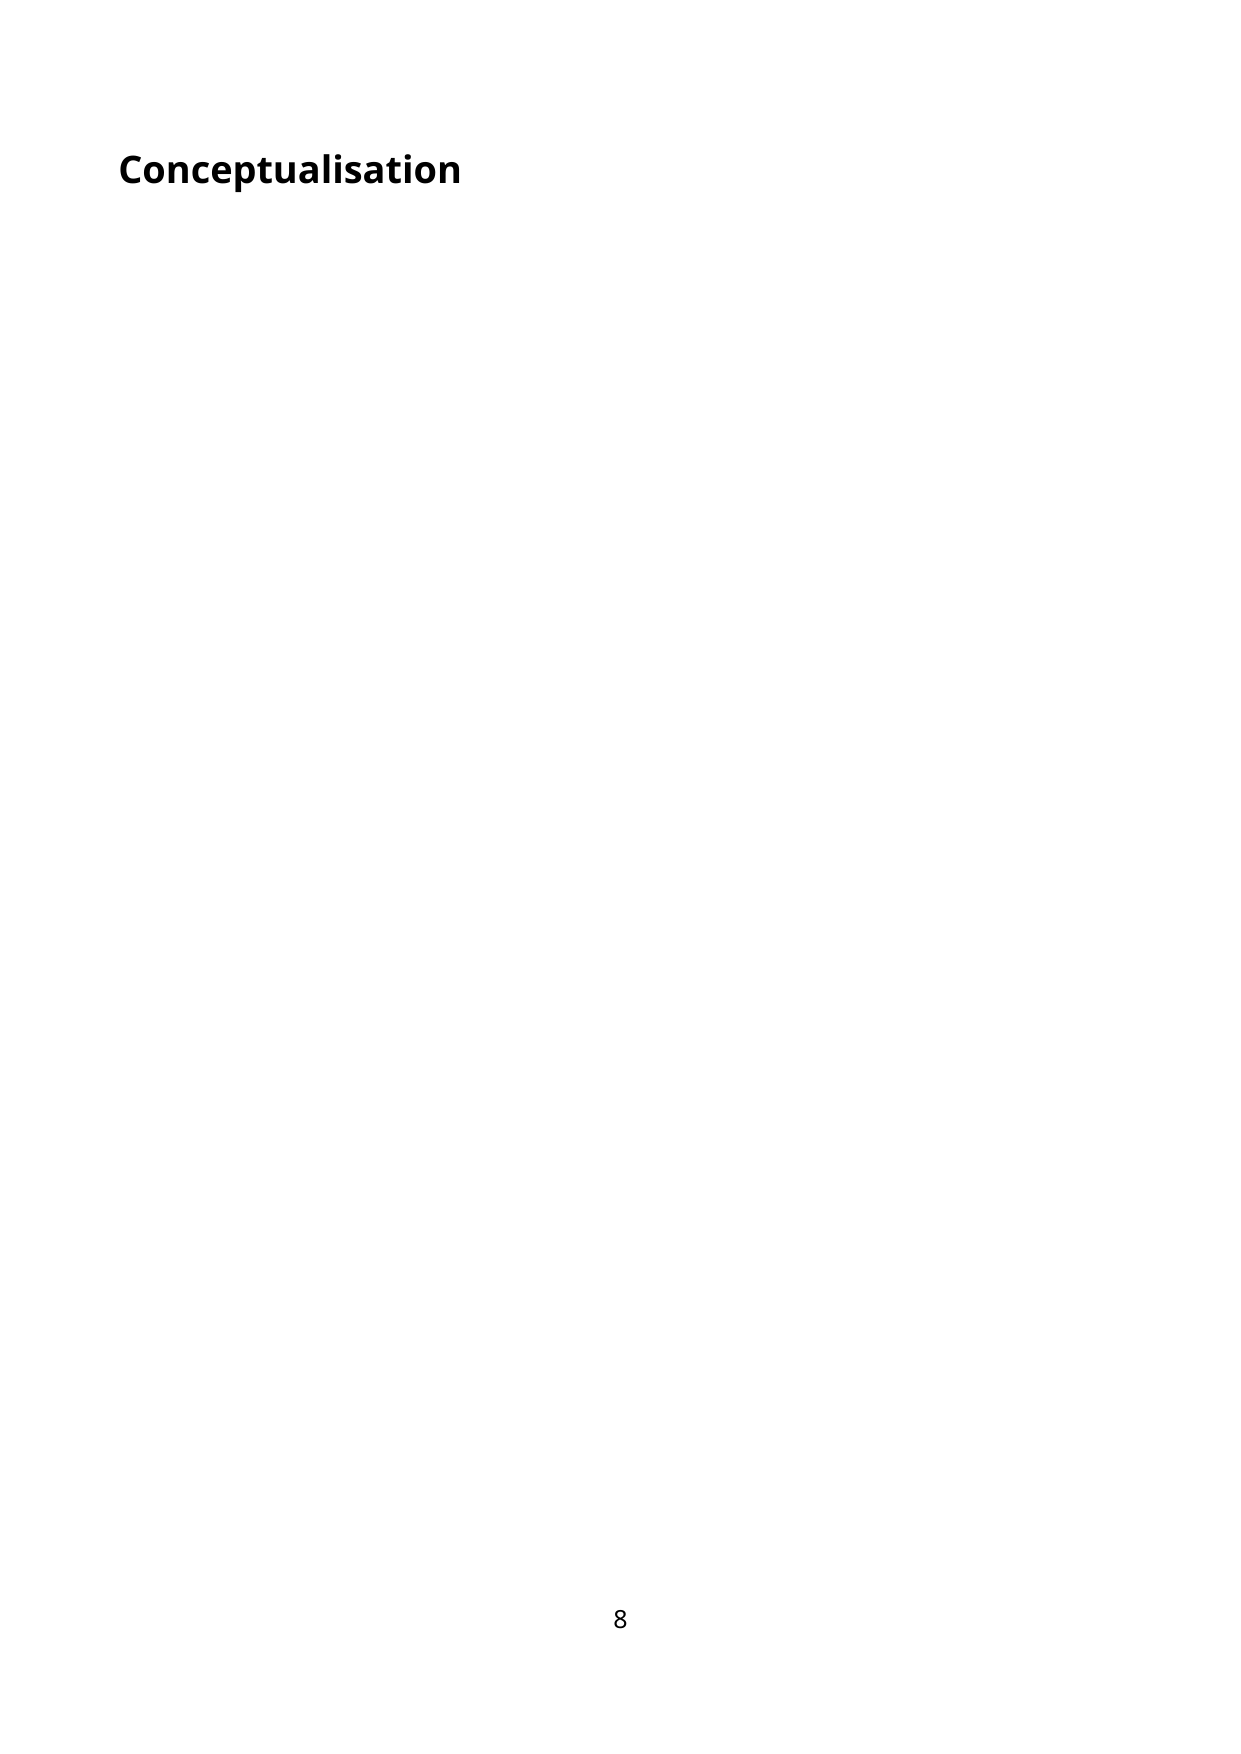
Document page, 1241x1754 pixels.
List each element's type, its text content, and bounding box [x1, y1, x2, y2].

subtitle Conceptualisation [118, 143, 1122, 195]
